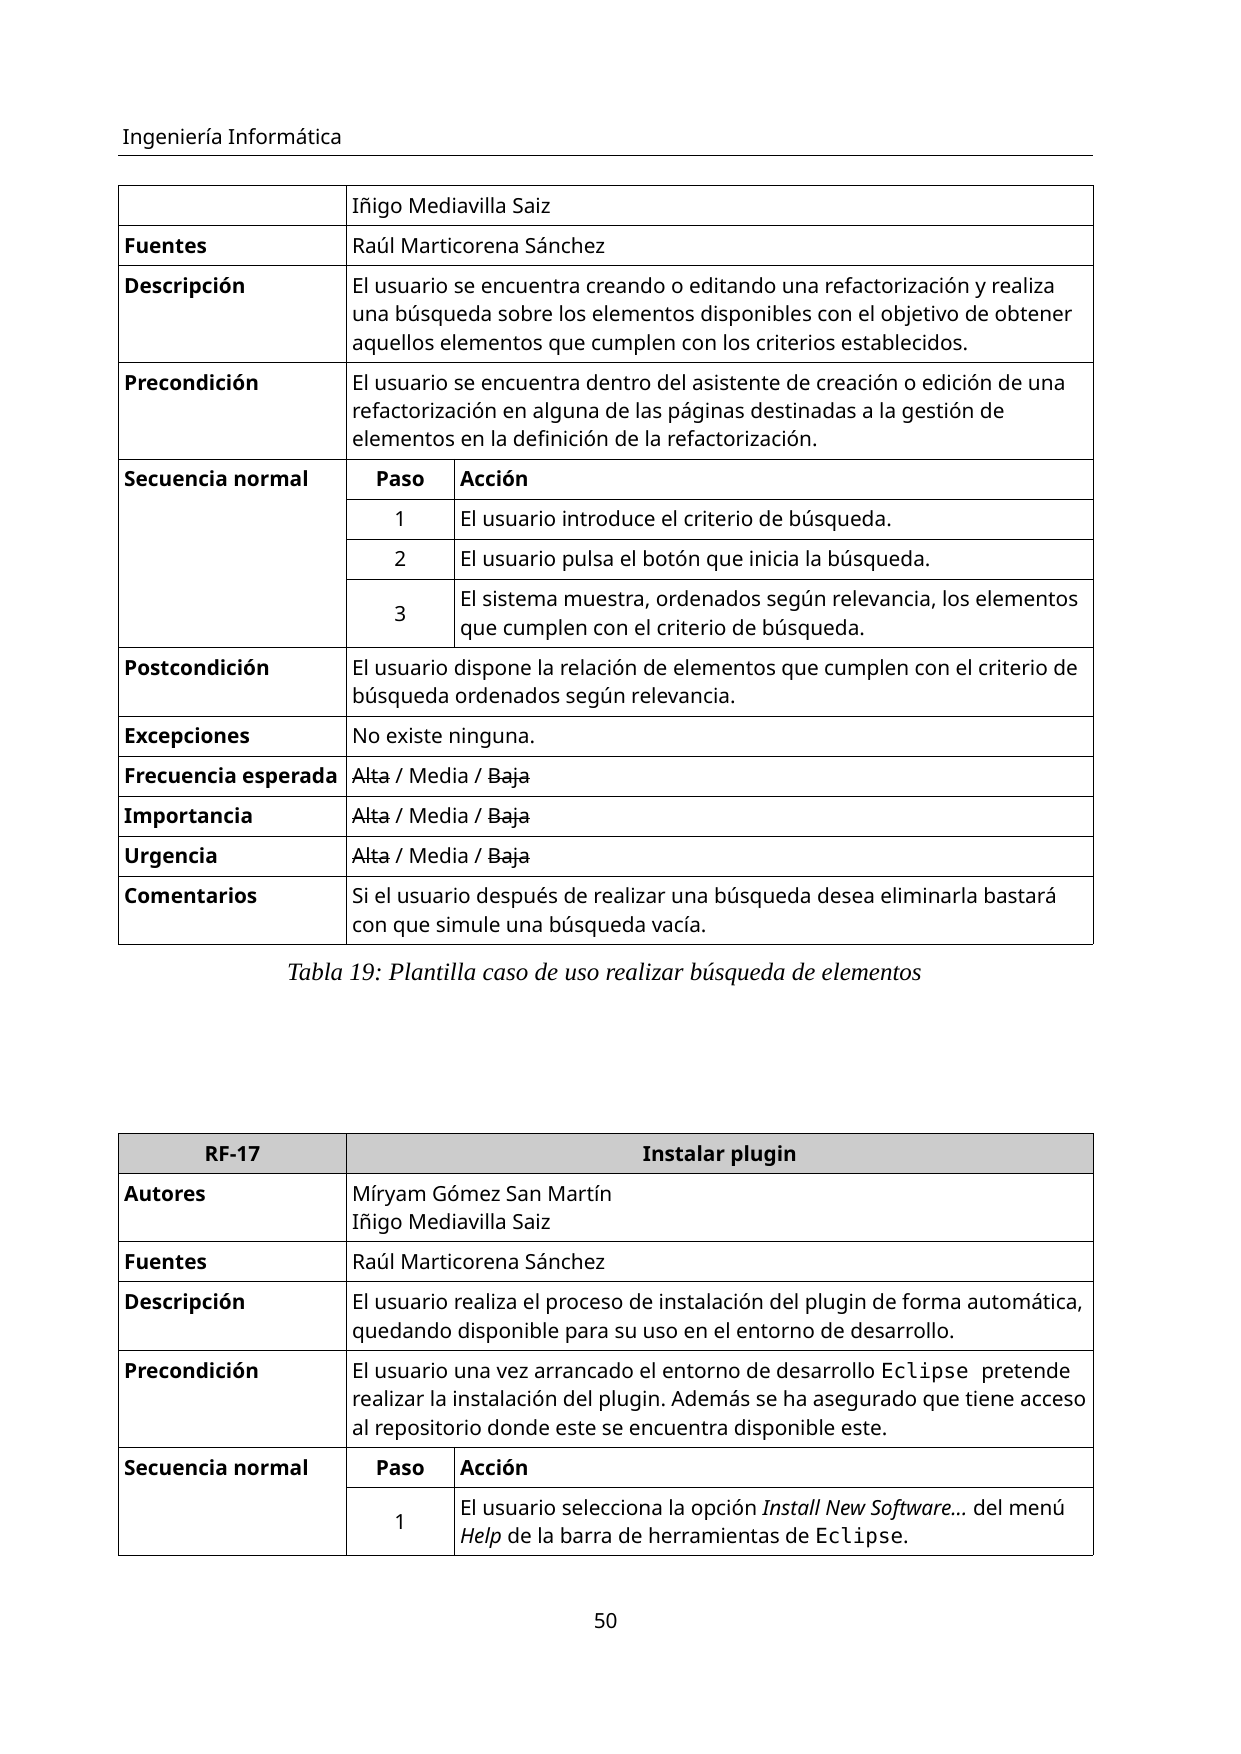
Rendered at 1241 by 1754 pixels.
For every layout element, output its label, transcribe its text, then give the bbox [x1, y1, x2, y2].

table_cell El usuario se encuentra creando o editando una refactorización y realiza una búsqueda sobre los elementos disponibles con el objetivo de obtener aquellos elementos que cumplen con los criterios establecidos. [347, 266, 1093, 362]
table_cell El usuario selecciona la opción Install New Software... del menú Help de la barra de herramientas de Eclipse. [455, 1488, 1093, 1555]
table_header Instalar plugin [347, 1134, 1093, 1173]
table_cell Descripción [119, 1282, 346, 1350]
table_cell Excepciones [119, 717, 346, 756]
table_cell 1 [347, 1488, 454, 1555]
table_cell El usuario introduce el criterio de búsqueda. [455, 500, 1093, 539]
table_cell Urgencia [119, 837, 346, 876]
table_cell Paso [347, 1448, 454, 1487]
table_cell Frecuencia esperada [119, 757, 346, 796]
table_cell El usuario una vez arrancado el entorno de desarrollo Eclipse pretende realizar la instalación del plugin. Además se ha asegurado que tiene acceso al repositorio donde este se encuentra disponible este. [347, 1351, 1093, 1447]
table_cell Acción [455, 1448, 1093, 1487]
table_cell Paso [347, 460, 454, 499]
table_cell Acción [455, 460, 1093, 499]
table_cell Raúl Marticorena Sánchez [347, 1242, 1093, 1281]
table_cell El usuario pulsa el botón que inicia la búsqueda. [455, 540, 1093, 579]
table_cell [119, 186, 346, 225]
table_cell Postcondición [119, 648, 346, 716]
table_cell Alta / Media / Baja [347, 797, 1093, 836]
table_cell Precondición [119, 1351, 346, 1447]
text Tabla 19: Plantilla caso de uso realizar búsqueda de elementos [118, 957, 1093, 985]
table_cell 3 [347, 580, 454, 647]
table_header RF-17 [119, 1134, 346, 1173]
table_cell Raúl Marticorena Sánchez [347, 226, 1093, 265]
table_cell El usuario realiza el proceso de instalación del plugin de forma automática, quedando disponible para su uso en el entorno de desarrollo. [347, 1282, 1093, 1350]
table_cell Precondición [119, 363, 346, 459]
table_cell No existe ninguna. [347, 717, 1093, 756]
table_cell Míryam Gómez San Martín Iñigo Mediavilla Saiz [347, 1174, 1093, 1241]
table_cell Secuencia normal [119, 460, 346, 647]
table_cell Fuentes [119, 1242, 346, 1281]
table_cell El usuario dispone la relación de elementos que cumplen con el criterio de búsqueda ordenados según relevancia. [347, 648, 1093, 716]
table_cell Si el usuario después de realizar una búsqueda desea eliminarla bastará con que simule una búsqueda vacía. [347, 877, 1093, 944]
table_cell 2 [347, 540, 454, 579]
table_cell Fuentes [119, 226, 346, 265]
table_cell Secuencia normal [119, 1448, 346, 1555]
table_cell Autores [119, 1174, 346, 1241]
table_cell El usuario se encuentra dentro del asistente de creación o edición de una refactorización en alguna de las páginas destinadas a la gestión de elementos en la definición de la refactorización. [347, 363, 1093, 459]
table_cell Comentarios [119, 877, 346, 944]
table_cell El sistema muestra, ordenados según relevancia, los elementos que cumplen con el criterio de búsqueda. [455, 580, 1093, 647]
table_cell Descripción [119, 266, 346, 362]
table_cell Importancia [119, 797, 346, 836]
table_cell Alta / Media / Baja [347, 757, 1093, 796]
table_cell 1 [347, 500, 454, 539]
table_cell Alta / Media / Baja [347, 837, 1093, 876]
table_cell Iñigo Mediavilla Saiz [347, 186, 1093, 225]
